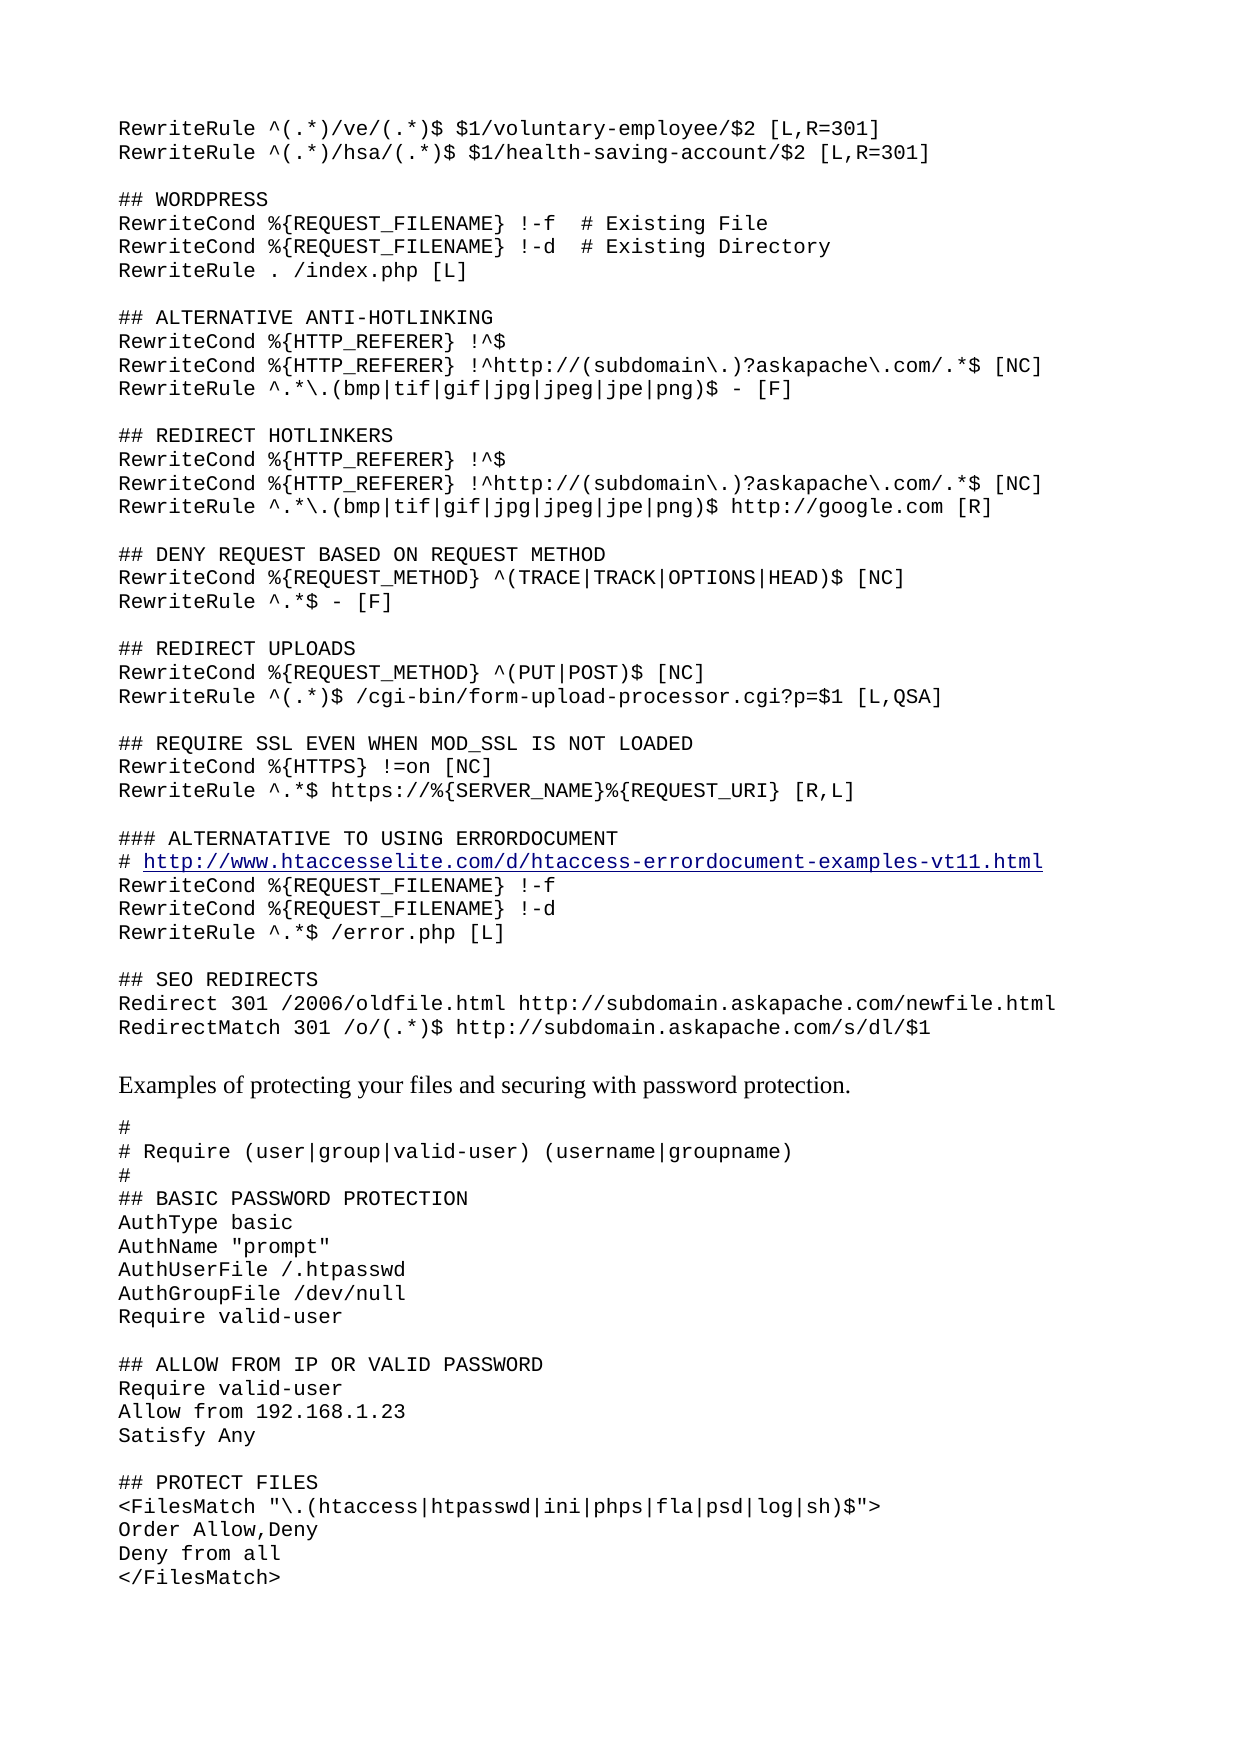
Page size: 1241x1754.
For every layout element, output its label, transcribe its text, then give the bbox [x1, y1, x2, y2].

text AuthName "prompt" [118, 1236, 1122, 1259]
text ## REDIRECT HOTLINKERS [118, 426, 1122, 449]
text RewriteCond %{REQUEST_FILENAME} !-f [118, 875, 1122, 898]
text Deny from all [118, 1543, 1122, 1567]
text RewriteRule ^(.*)$ /cgi-bin/form-upload-processor.cgi?p=$1 [L,QSA] [118, 686, 1122, 709]
text RewriteCond %{HTTP_REFERER} !^http://(subdomain\.)?askapache\.com/.*$ [NC] [118, 354, 1122, 378]
text RewriteCond %{REQUEST_METHOD} ^(TRACE|TRACK|OPTIONS|HEAD)$ [NC] [118, 567, 1122, 591]
text AuthType basic [118, 1212, 1122, 1236]
text <FilesMatch "\.(htaccess|htpasswd|ini|phps|fla|psd|log|sh)$"> [118, 1496, 1122, 1519]
text RewriteRule ^(.*)/hsa/(.*)$ $1/health-saving-account/$2 [L,R=301] [118, 142, 1122, 165]
text ## REQUIRE SSL EVEN WHEN MOD_SSL IS NOT LOADED [118, 733, 1122, 757]
text RedirectMatch 301 /o/(.*)$ http://subdomain.askapache.com/s/dl/$1 [118, 1017, 1122, 1040]
text ## ALLOW FROM IP OR VALID PASSWORD [118, 1354, 1122, 1377]
text RewriteRule ^.*$ /error.php [L] [118, 922, 1122, 946]
text ## DENY REQUEST BASED ON REQUEST METHOD [118, 544, 1122, 567]
text AuthUserFile /.htpasswd [118, 1259, 1122, 1283]
text ## WORDPRESS [118, 189, 1122, 213]
text RewriteCond %{REQUEST_METHOD} ^(PUT|POST)$ [NC] [118, 662, 1122, 686]
text RewriteRule ^.*$ - [F] [118, 591, 1122, 615]
text ## SEO REDIRECTS [118, 969, 1122, 993]
text # [118, 1117, 1122, 1141]
text Redirect 301 /2006/oldfile.html http://subdomain.askapache.com/newfile.html [118, 993, 1122, 1017]
text Require valid-user [118, 1377, 1122, 1401]
text RewriteRule ^.*$ https://%{SERVER_NAME}%{REQUEST_URI} [R,L] [118, 780, 1122, 804]
text RewriteCond %{HTTP_REFERER} !^$ [118, 331, 1122, 354]
text ## PROTECT FILES [118, 1472, 1122, 1496]
text ## REDIRECT UPLOADS [118, 638, 1122, 662]
text # [118, 1165, 1122, 1188]
text ## BASIC PASSWORD PROTECTION [118, 1188, 1122, 1212]
text # http://www.htaccesselite.com/d/htaccess-errordocument-examples-vt11.html [118, 851, 1122, 875]
text RewriteCond %{REQUEST_FILENAME} !-d [118, 898, 1122, 922]
text RewriteRule ^.*\.(bmp|tif|gif|jpg|jpeg|jpe|png)$ http://google.com [R] [118, 496, 1122, 520]
text Examples of protecting your files and securing with password protection. [118, 1070, 1122, 1098]
text RewriteCond %{REQUEST_FILENAME} !-d # Existing Directory [118, 236, 1122, 260]
text RewriteCond %{HTTP_REFERER} !^http://(subdomain\.)?askapache\.com/.*$ [NC] [118, 473, 1122, 496]
text ## ALTERNATIVE ANTI-HOTLINKING [118, 307, 1122, 331]
text </FilesMatch> [118, 1567, 1122, 1590]
text RewriteRule . /index.php [L] [118, 260, 1122, 284]
text Require valid-user [118, 1307, 1122, 1330]
text RewriteCond %{REQUEST_FILENAME} !-f # Existing File [118, 213, 1122, 236]
text AuthGroupFile /dev/null [118, 1283, 1122, 1307]
text RewriteCond %{HTTP_REFERER} !^$ [118, 449, 1122, 473]
text # Require (user|group|valid-user) (username|groupname) [118, 1141, 1122, 1165]
text Satisfy Any [118, 1425, 1122, 1448]
text RewriteCond %{HTTPS} !=on [NC] [118, 757, 1122, 780]
text RewriteRule ^(.*)/ve/(.*)$ $1/voluntary-employee/$2 [L,R=301] [118, 118, 1122, 142]
text ### ALTERNATATIVE TO USING ERRORDOCUMENT [118, 827, 1122, 851]
text Allow from 192.168.1.23 [118, 1401, 1122, 1425]
text Order Allow,Deny [118, 1519, 1122, 1543]
text RewriteRule ^.*\.(bmp|tif|gif|jpg|jpeg|jpe|png)$ - [F] [118, 378, 1122, 402]
